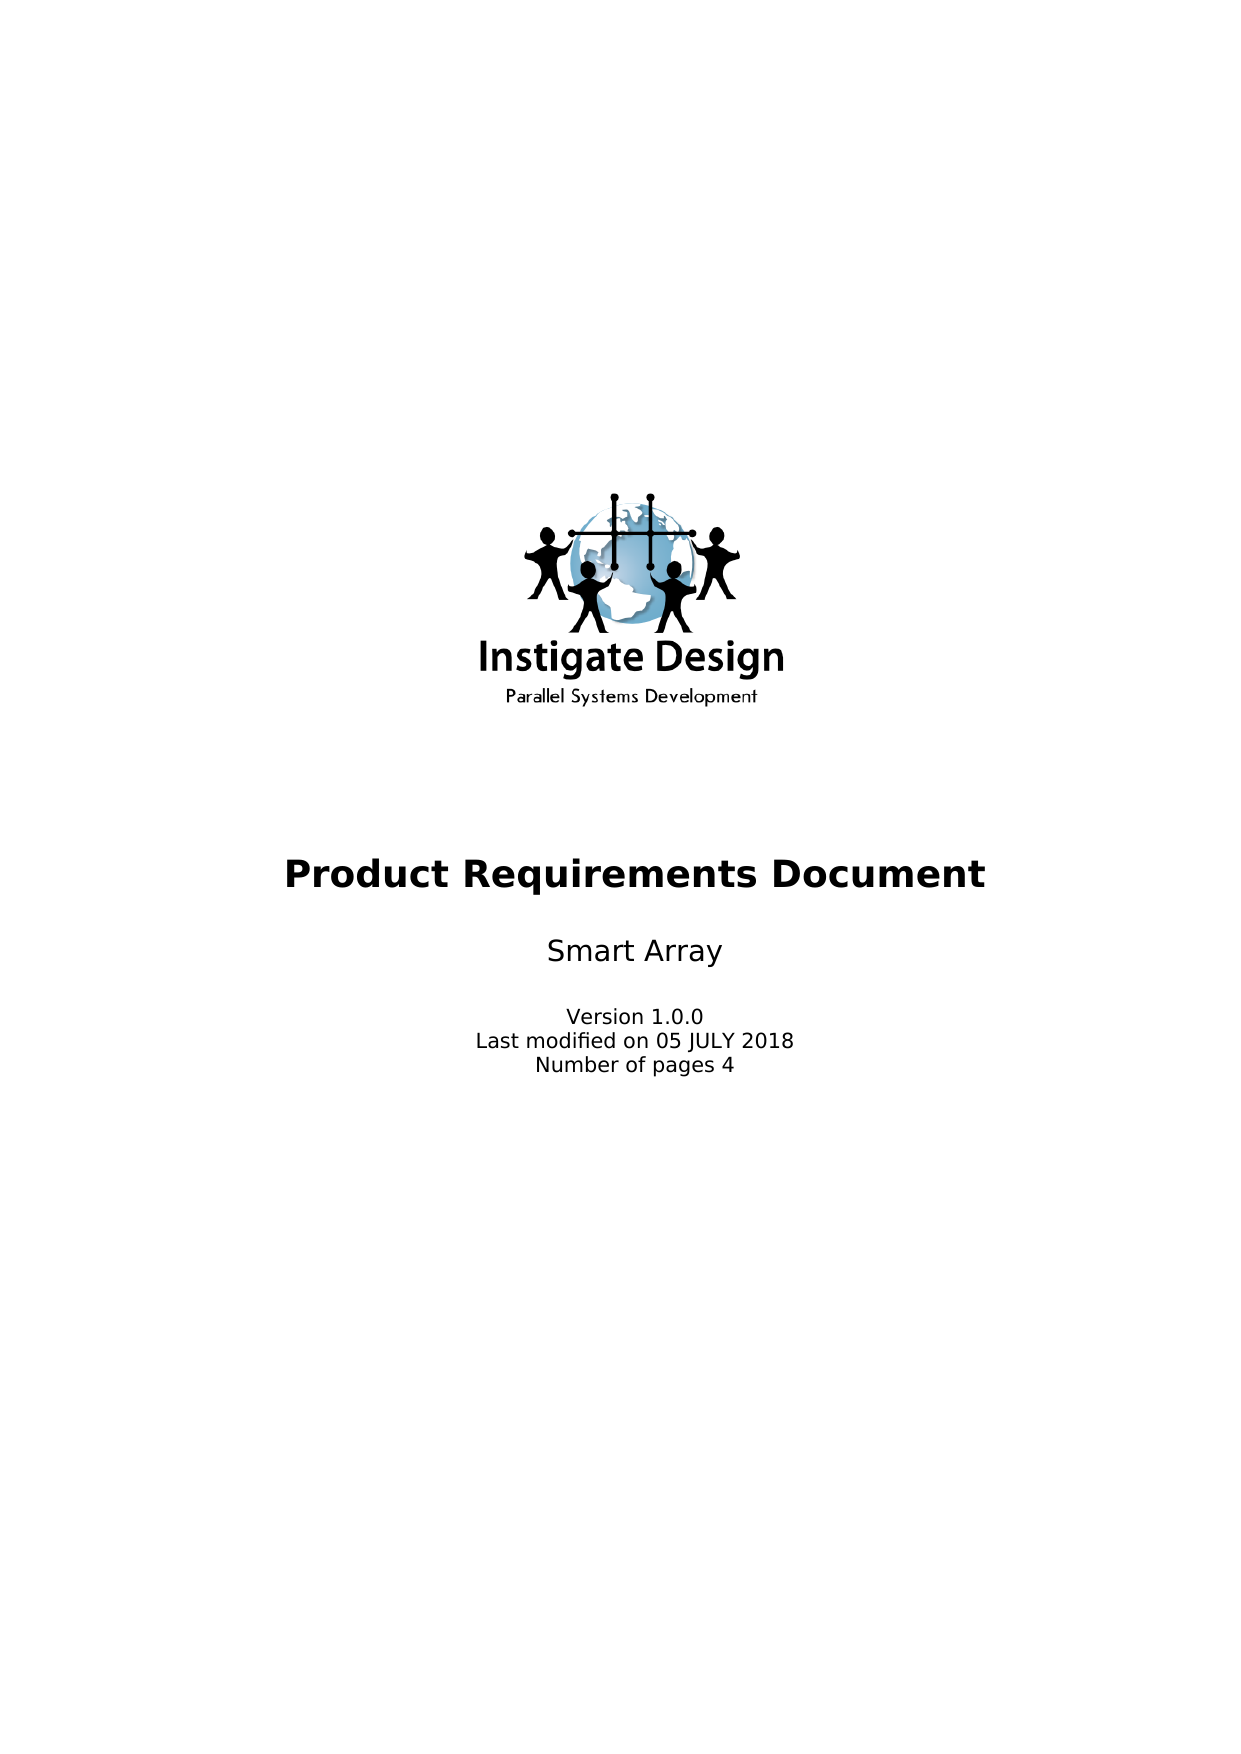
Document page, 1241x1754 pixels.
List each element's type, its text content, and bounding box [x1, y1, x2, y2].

text Version 1.0.0 [148, 1005, 1122, 1029]
subtitle Smart Array [148, 934, 1122, 968]
picture [465, 433, 805, 772]
title Product Requirements Document [148, 853, 1122, 897]
text Number of pages 4 [148, 1053, 1122, 1078]
text Last modified on 05 JULY 2018 [148, 1029, 1122, 1053]
